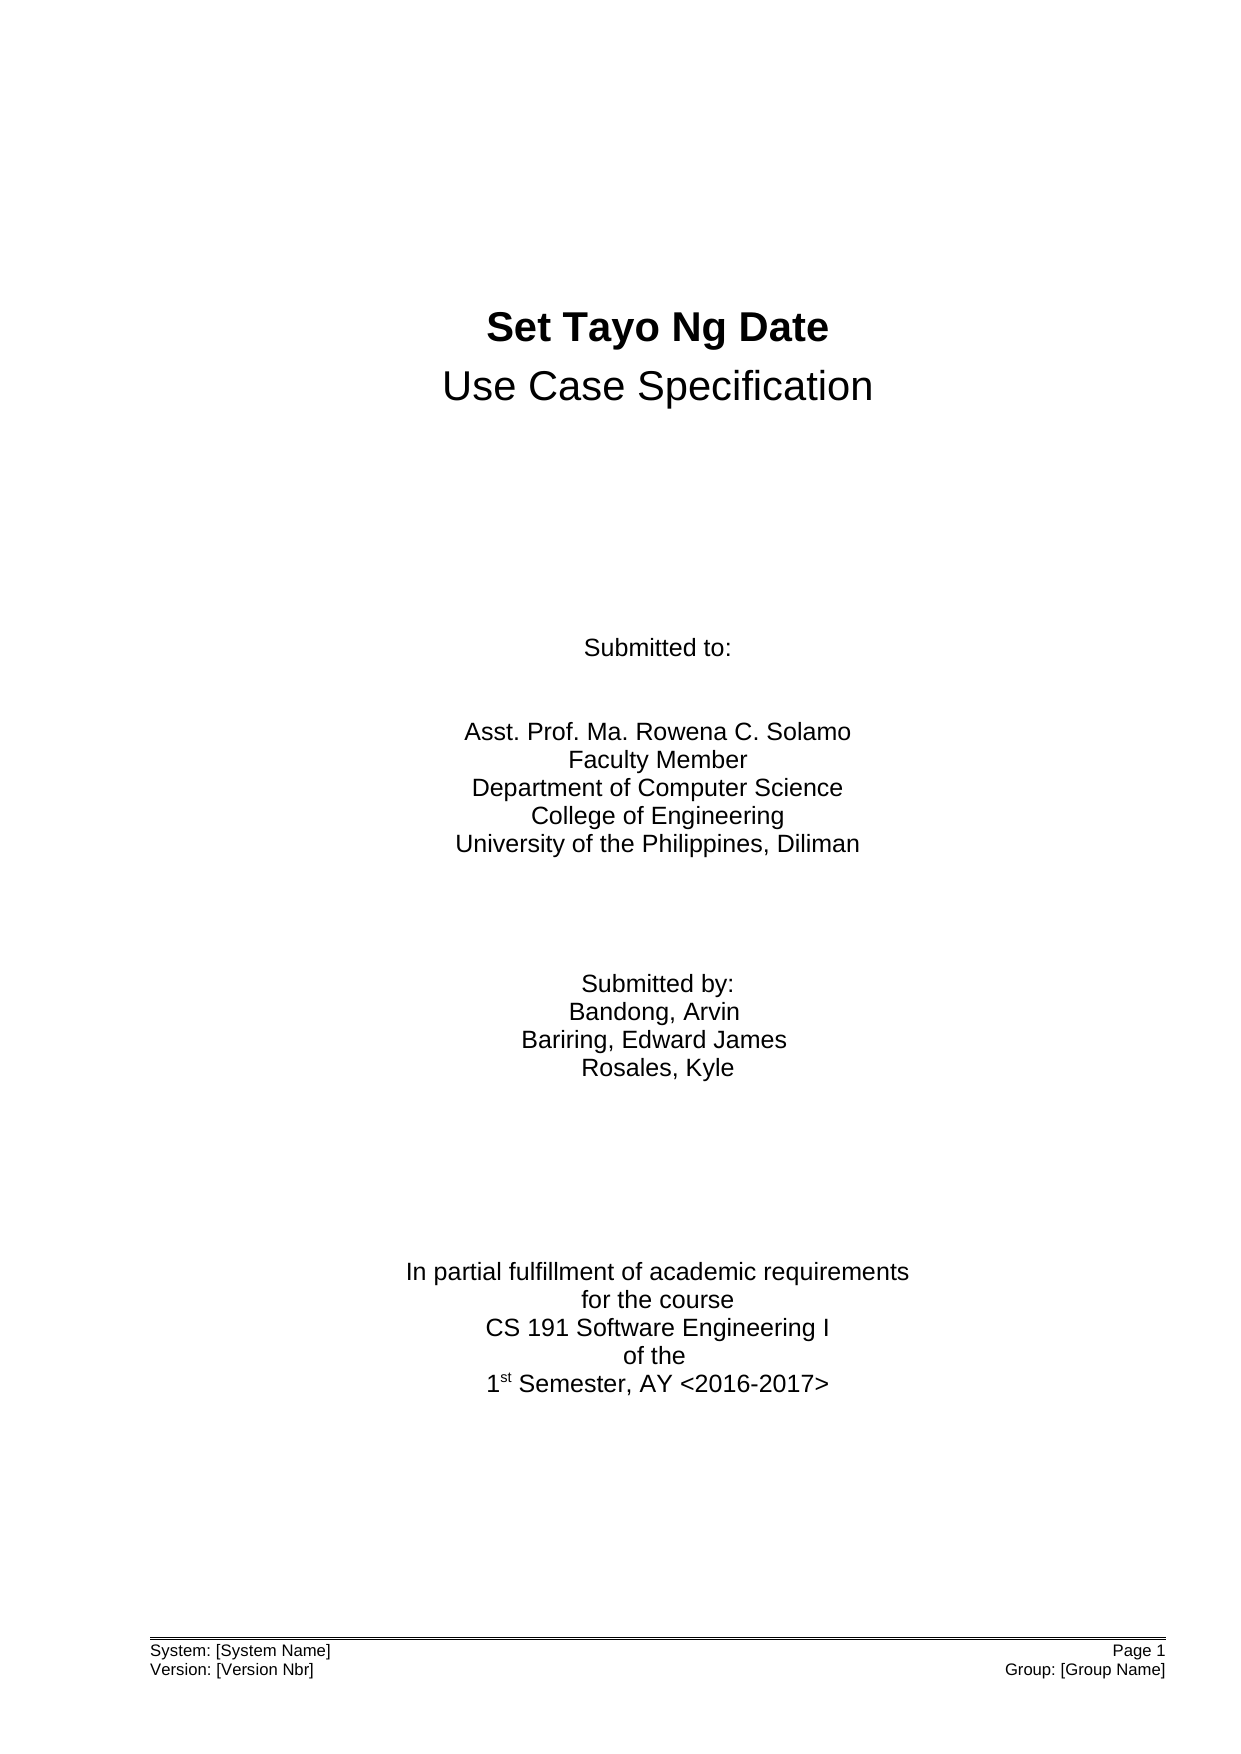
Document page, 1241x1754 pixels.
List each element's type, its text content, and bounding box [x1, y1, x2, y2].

text Bandong, Arvin [150, 998, 1166, 1026]
text Department of Computer Science [150, 773, 1166, 801]
text College of Engineering [150, 801, 1166, 829]
text of the [150, 1341, 1166, 1369]
text Asst. Prof. Ma. Rowena C. Solamo [150, 717, 1166, 745]
text In partial fulfillment of academic requirements [150, 1257, 1166, 1285]
text Submitted by: [150, 969, 1166, 998]
text Faculty Member [150, 745, 1166, 773]
text Bariring, Edward James [150, 1026, 1166, 1054]
text University of the Philippines, Diliman [150, 829, 1166, 857]
subtitle 1st Semester, AY <2016-2017> [150, 1369, 1166, 1456]
text for the course [150, 1285, 1166, 1313]
text Rosales, Kyle [150, 1054, 1166, 1082]
subtitle Set Tayo Ng Date [150, 304, 1166, 350]
text Submitted to: [150, 633, 1166, 661]
text Use Case Specification [150, 363, 1166, 409]
text CS 191 Software Engineering I [150, 1313, 1166, 1341]
